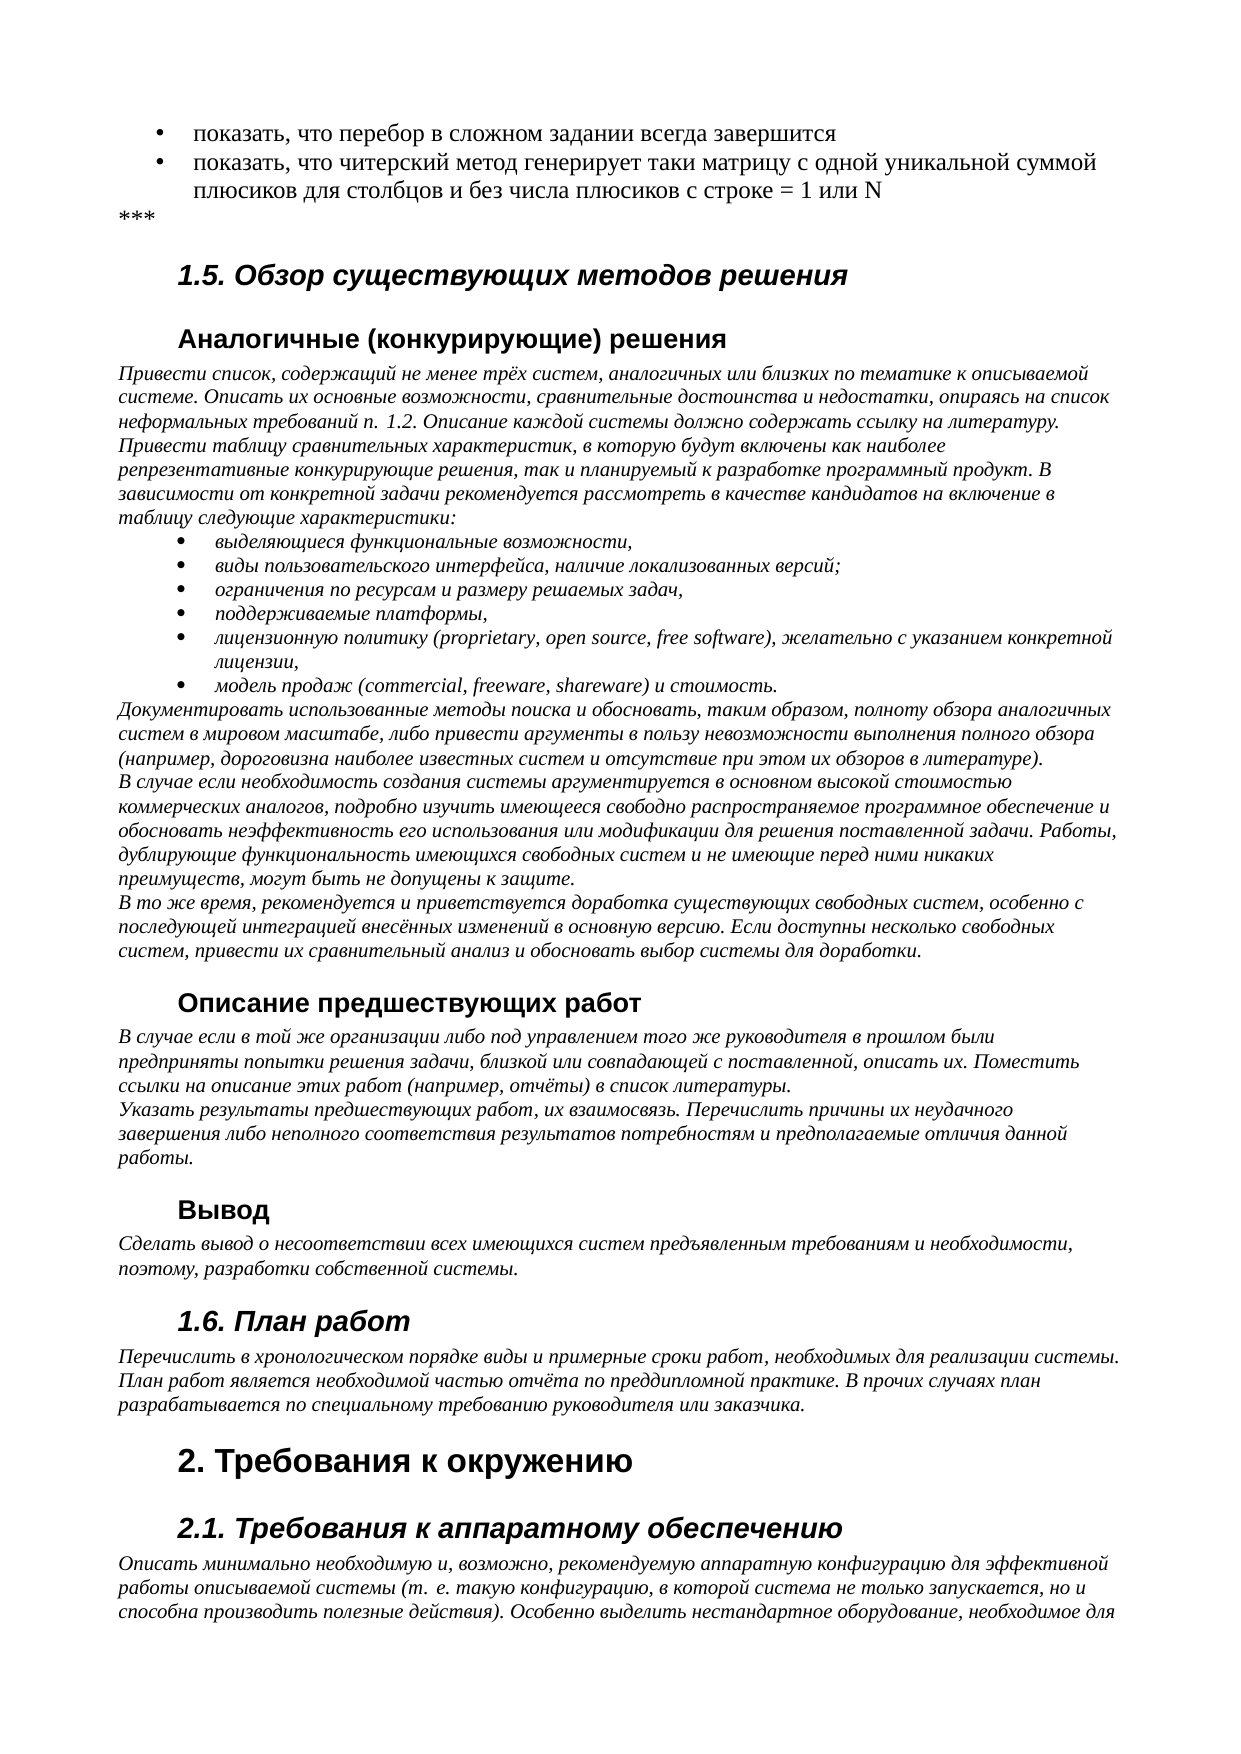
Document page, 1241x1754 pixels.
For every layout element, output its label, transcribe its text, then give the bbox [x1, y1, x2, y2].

subtitle Аналогичные (конкурирующие) решения [177, 323, 1122, 354]
list лицензионную политику (proprietary, open source, free software), желательно с указанием конкретной лицензии, [177, 625, 1122, 673]
list выделяющиеся функциональные возможности, [177, 529, 1122, 553]
list поддерживаемые платформы, [177, 601, 1122, 625]
text В случае если необходимость создания системы аргументируется в основном высокой стоимостью коммерческих аналогов, подробно изучить имеющееся свободно распространяемое программное обеспечение и обосновать неэффективность его использования или модификации для решения поставленной задачи. Работы, дублирующие функциональность имеющихся свободных систем и не имеющие перед ними никаких преимуществ, могут быть не допущены к защите. [118, 769, 1122, 890]
text Описать минимально необходимую и, возможно, рекомендуемую аппаратную конфигурацию для эффективной работы описываемой системы (т. е. такую конфигурацию, в которой система не только запускается, но и способна производить полезные действия). Особенно выделить нестандартное оборудование, необходимое для [118, 1551, 1122, 1623]
text Документировать использованные методы поиска и обосновать, таким образом, полноту обзора аналогичных систем в мировом масштабе, либо привести аргументы в пользу невозможности выполнения полного обзора (например, дороговизна наиболее известных систем и отсутствие при этом их обзоров в литературе). [118, 697, 1122, 769]
list показать, что перебор в сложном задании всегда завершится [156, 118, 1122, 147]
subtitle 2.1. Требования к аппаратному обеспечению [177, 1511, 1122, 1545]
text *** [118, 204, 1122, 233]
text Сделать вывод о несоответствии всех имеющихся систем предъявленным требованиям и необходимости, поэтому, разработки собственной системы. [118, 1231, 1122, 1279]
list виды пользовательского интерфейса, наличие локализованных версий; [177, 553, 1122, 577]
subtitle 1.5. Обзор существующих методов решения [177, 258, 1122, 292]
subtitle 2. Требования к окружению [177, 1441, 1122, 1480]
text Привести таблицу сравнительных характеристик, в которую будут включены как наиболее репрезентативные конкурирующие решения, так и планируемый к разработке программный продукт. В зависимости от конкретной задачи рекомендуется рассмотреть в качестве кандидатов на включение в таблицу следующие характеристики: [118, 433, 1122, 529]
text Перечислить в хронологическом порядке виды и примерные сроки работ, необходимых для реализации системы. План работ является необходимой частью отчёта по преддипломной практике. В прочих случаях план разрабатывается по специальному требованию руководителя или заказчика. [118, 1344, 1122, 1416]
text В случае если в той же организации либо под управлением того же руководителя в прошлом были предприняты попытки решения задачи, близкой или совпадающей с поставленной, описать их. Поместить ссылки на описание этих работ (например, отчёты) в список литературы. [118, 1024, 1122, 1097]
text Привести список, содержащий не менее трёх систем, аналогичных или близких по тематике к описываемой системе. Описать их основные возможности, сравнительные достоинства и недостатки, опираясь на список неформальных требований п. 1.2. Описание каждой системы должно содержать ссылку на литературу. [118, 360, 1122, 433]
list модель продаж (commercial, freeware, shareware) и стоимость. [177, 673, 1122, 697]
text Указать результаты предшествующих работ, их взаимосвязь. Перечислить причины их неудачного завершения либо неполного соответствия результатов потребностям и предполагаемые отличия данной работы. [118, 1097, 1122, 1169]
subtitle Описание предшествующих работ [177, 987, 1122, 1018]
list ограничения по ресурсам и размеру решаемых задач, [177, 577, 1122, 601]
subtitle Вывод [177, 1194, 1122, 1225]
subtitle 1.6. План работ [177, 1304, 1122, 1338]
list показать, что читерский метод генерирует таки матрицу с одной уникальной суммой плюсиков для столбцов и без числа плюсиков с строке = 1 или N [156, 147, 1122, 204]
text В то же время, рекомендуется и приветствуется доработка существующих свободных систем, особенно с последующей интеграцией внесённых изменений в основную версию. Если доступны несколько свободных систем, привести их сравнительный анализ и обосновать выбор системы для доработки. [118, 890, 1122, 962]
